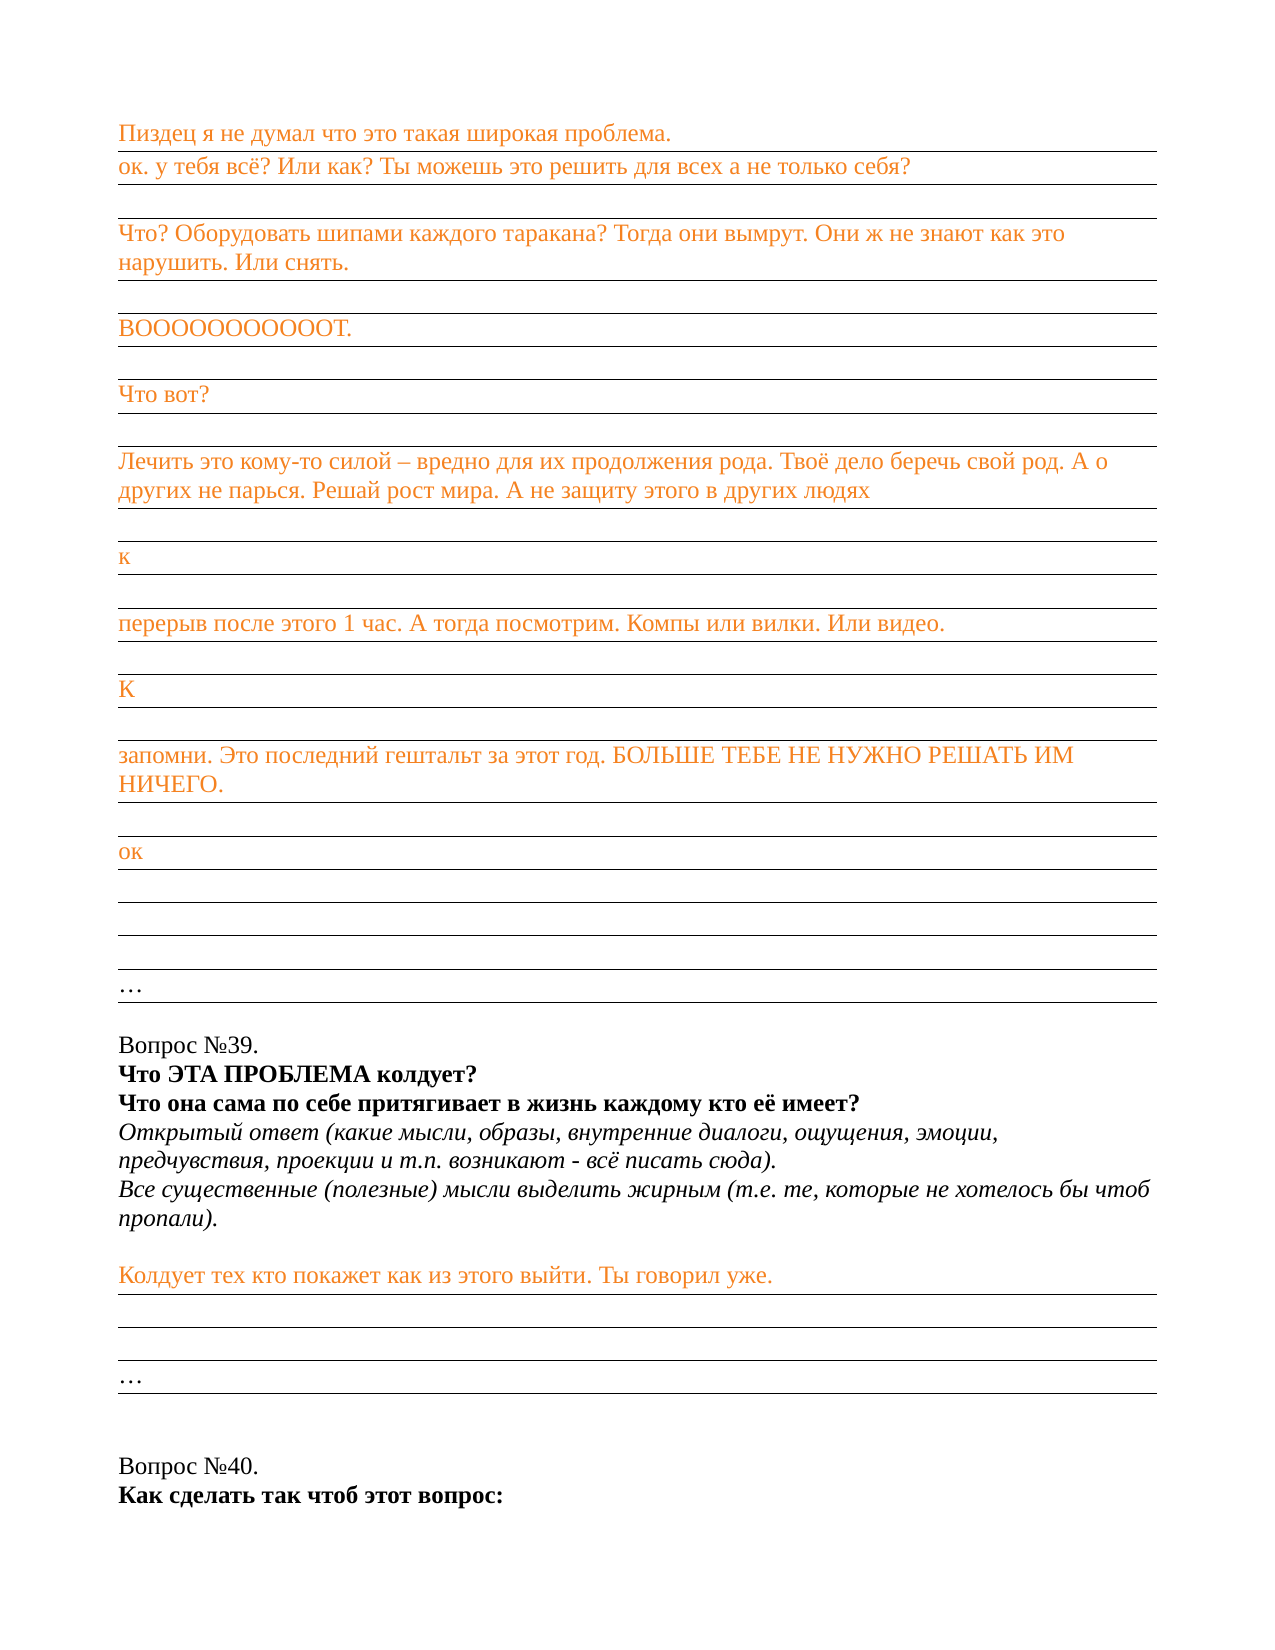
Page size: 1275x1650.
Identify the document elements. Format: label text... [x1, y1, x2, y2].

text Лечить это кому-то силой – вредно для их продолжения рода. Твоё дело беречь свой род. А о других не парься. Решай рост мира. А не защиту этого в других людях [118, 447, 1157, 508]
text Что ЭТА ПРОБЛЕМА колдует? [118, 1059, 1157, 1088]
text К [118, 675, 1157, 707]
text Вопрос №39. [118, 1031, 1157, 1059]
text Все существенные (полезные) мысли выделить жирным (т.е. те, которые не хотелось бы чтоб пропали). [118, 1174, 1157, 1232]
text … [118, 970, 1157, 1002]
text запомни. Это последний гештальт за этот год. БОЛЬШЕ ТЕБЕ НЕ НУЖНО РЕШАТЬ ИМ НИЧЕГО. [118, 741, 1157, 802]
text Колдует тех кто покажет как из этого выйти. Ты говорил уже. [118, 1261, 1157, 1294]
text ок [118, 837, 1157, 869]
text ВОООООООООООТ. [118, 314, 1157, 346]
text перерыв после этого 1 час. А тогда посмотрим. Компы или вилки. Или видео. [118, 609, 1157, 641]
text ок. у тебя всё? Или как? Ты можешь это решить для всех а не только себя? [118, 152, 1157, 184]
text Что вот? [118, 380, 1157, 413]
text Как сделать так чтоб этот вопрос: [118, 1480, 1157, 1508]
text Открытый ответ (какие мысли, образы, внутренние диалоги, ощущения, эмоции, предчувствия, проекции и т.п. возникают - всё писать сюда). [118, 1117, 1157, 1174]
text Пиздец я не думал что это такая широкая проблема. [118, 118, 1157, 151]
text Что? Оборудовать шипами каждого таракана? Тогда они вымрут. Они ж не знают как это нарушить. Или снять. [118, 219, 1157, 280]
text к [118, 542, 1157, 574]
text Что она сама по себе притягивает в жизнь каждому кто её имеет? [118, 1088, 1157, 1117]
text … [118, 1361, 1157, 1393]
text Вопрос №40. [118, 1451, 1157, 1480]
